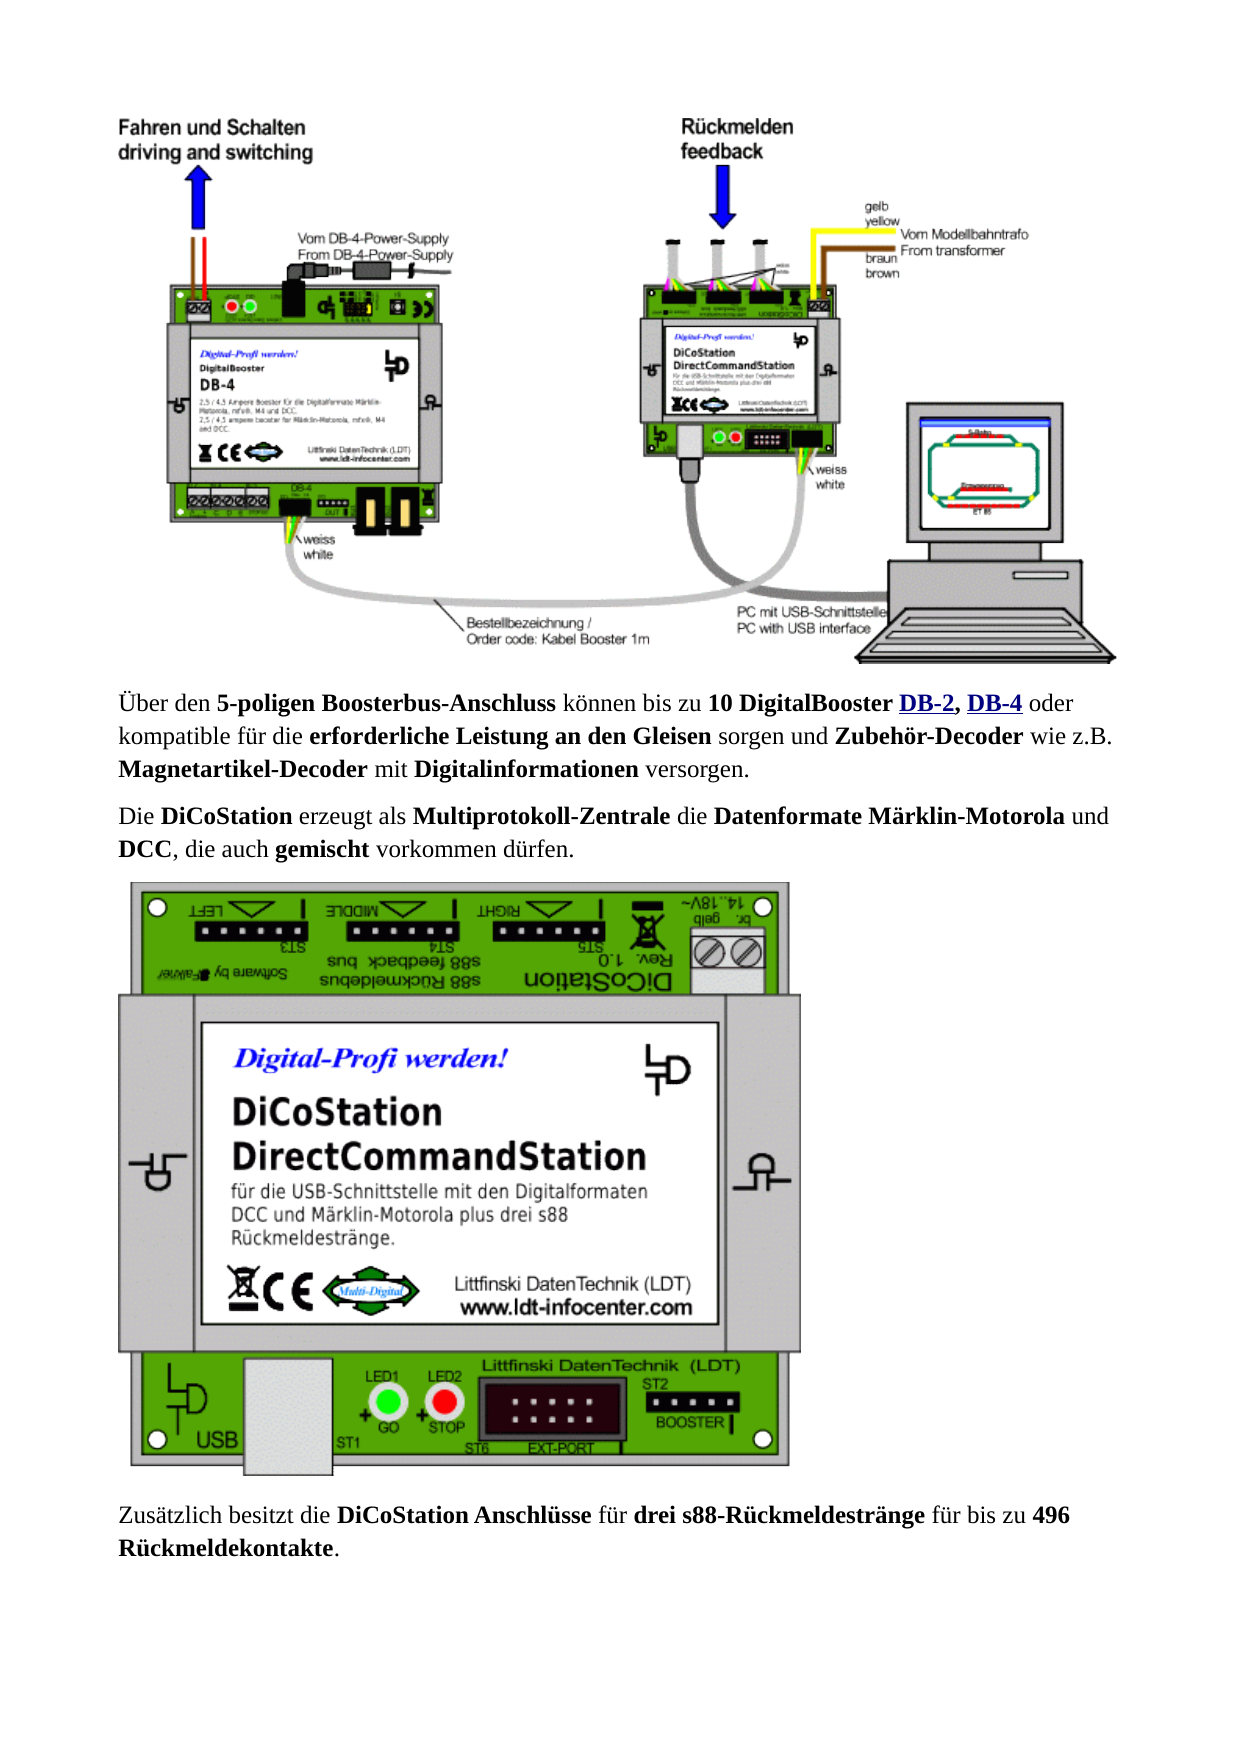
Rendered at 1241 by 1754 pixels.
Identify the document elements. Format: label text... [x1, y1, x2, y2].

text Über den 5-poligen Boosterbus-Anschluss können bis zu 10 DigitalBooster DB-2, DB-4 oder kompatible für die erforderliche Leistung an den Gleisen sorgen und Zubehör-Decoder wie z.B. Magnetartikel-Decoder mit Digitalinformationen versorgen. [118, 688, 1122, 782]
picture [118, 882, 801, 1476]
picture [118, 118, 1117, 664]
text Zusätzlich besitzt die DiCoStation Anschlüsse für drei s88-Rückmeldestränge für bis zu 496 Rückmeldekontakte. [118, 1500, 1122, 1562]
text Die DiCoStation erzeugt als Multiprotokoll-Zentrale die Datenformate Märklin-Motorola und DCC, die auch gemischt vorkommen dürfen. [118, 801, 1122, 863]
